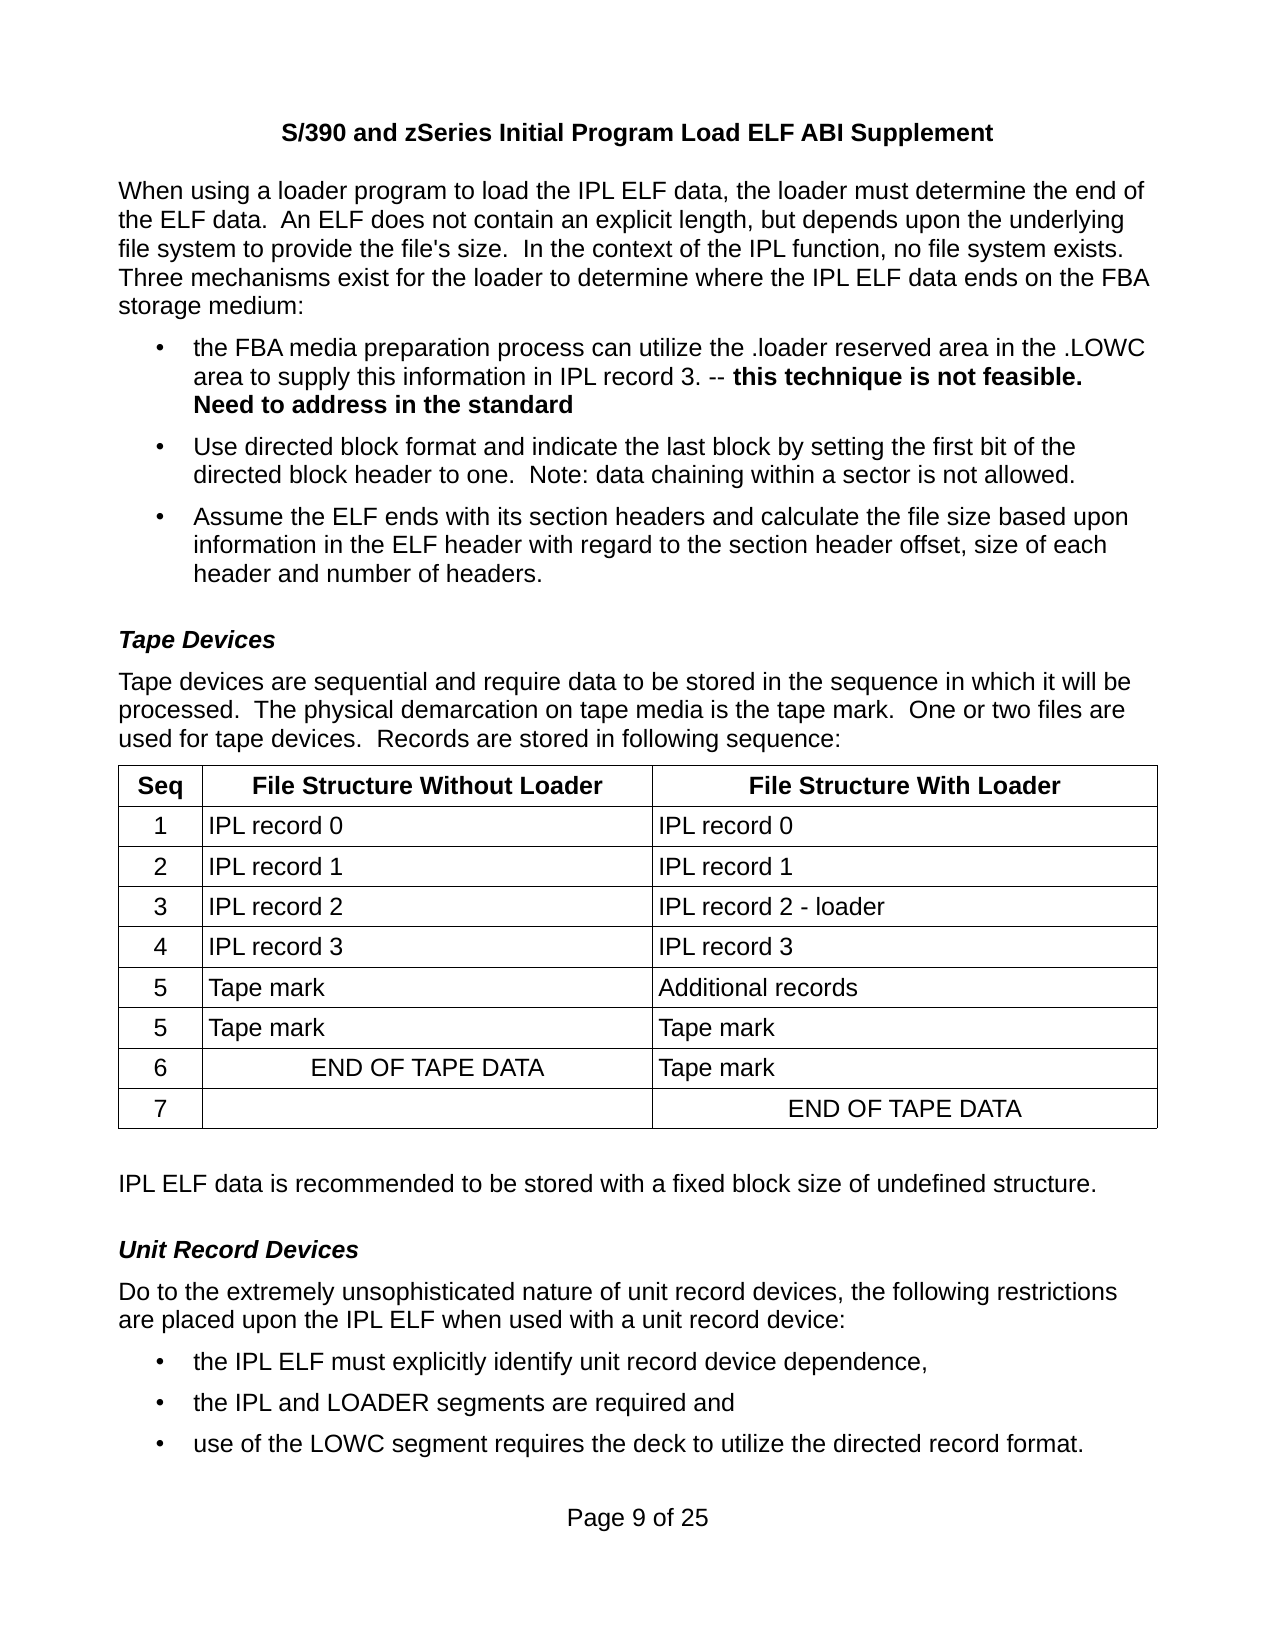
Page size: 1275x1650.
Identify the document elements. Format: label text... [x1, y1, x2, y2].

list Assume the ELF ends with its section headers and calculate the file size based upon information in the ELF header with regard to the section header offset, size of each header and number of headers. [156, 502, 1157, 588]
table_header Seq [119, 766, 202, 806]
table_cell 5 [119, 1008, 202, 1047]
table_cell Tape mark [653, 1008, 1157, 1047]
text When using a loader program to load the IPL ELF data, the loader must determine the end of the ELF data. An ELF does not contain an explicit length, but depends upon the underlying file system to provide the file's size. In the context of the IPL function, no file system exists. Three mechanisms exist for the loader to determine where the IPL ELF data ends on the FBA storage medium: [118, 176, 1157, 320]
table_cell [203, 1089, 652, 1128]
table_cell IPL record 2 - loader [653, 887, 1157, 926]
list the FBA media preparation process can utilize the .loader reserved area in the .LOWC area to supply this information in IPL record 3. -- this technique is not feasible. Need to address in the standard [156, 333, 1157, 419]
table_cell 1 [119, 807, 202, 846]
text Do to the extremely unsophisticated nature of unit record devices, the following restrictions are placed upon the IPL ELF when used with a unit record device: [118, 1277, 1157, 1334]
table_cell Tape mark [653, 1049, 1157, 1088]
text Tape devices are sequential and require data to be stored in the sequence in which it will be processed. The physical demarcation on tape media is the tape mark. One or two files are used for tape devices. Records are stored in following sequence: [118, 666, 1157, 753]
subtitle Tape Devices [118, 625, 1157, 654]
table_cell 7 [119, 1089, 202, 1128]
table_cell IPL record 0 [653, 807, 1157, 846]
table_cell 2 [119, 847, 202, 886]
table_cell 5 [119, 968, 202, 1007]
table_cell 6 [119, 1049, 202, 1088]
text IPL ELF data is recommended to be stored with a fixed block size of undefined structure. [118, 1169, 1157, 1198]
table_cell END OF TAPE DATA [653, 1089, 1157, 1128]
table_cell 4 [119, 927, 202, 967]
table_cell IPL record 3 [203, 927, 652, 967]
table_cell IPL record 3 [653, 927, 1157, 967]
table_cell Additional records [653, 968, 1157, 1007]
table_cell Tape mark [203, 1008, 652, 1047]
table_header File Structure With Loader [653, 766, 1157, 806]
table_cell IPL record 0 [203, 807, 652, 846]
table_cell Tape mark [203, 968, 652, 1007]
subtitle Unit Record Devices [118, 1236, 1157, 1264]
list use of the LOWC segment requires the deck to utilize the directed record format. [156, 1429, 1157, 1458]
table_cell IPL record 1 [653, 847, 1157, 886]
table_cell IPL record 1 [203, 847, 652, 886]
table_header File Structure Without Loader [203, 766, 652, 806]
table_cell END OF TAPE DATA [203, 1049, 652, 1088]
list the IPL and LOADER segments are required and [156, 1388, 1157, 1417]
list the IPL ELF must explicitly identify unit record device dependence, [156, 1347, 1157, 1376]
table_cell 3 [119, 887, 202, 926]
table_cell IPL record 2 [203, 887, 652, 926]
list Use directed block format and indicate the last block by setting the first bit of the directed block header to one. Note: data chaining within a sector is not allowed. [156, 431, 1157, 489]
